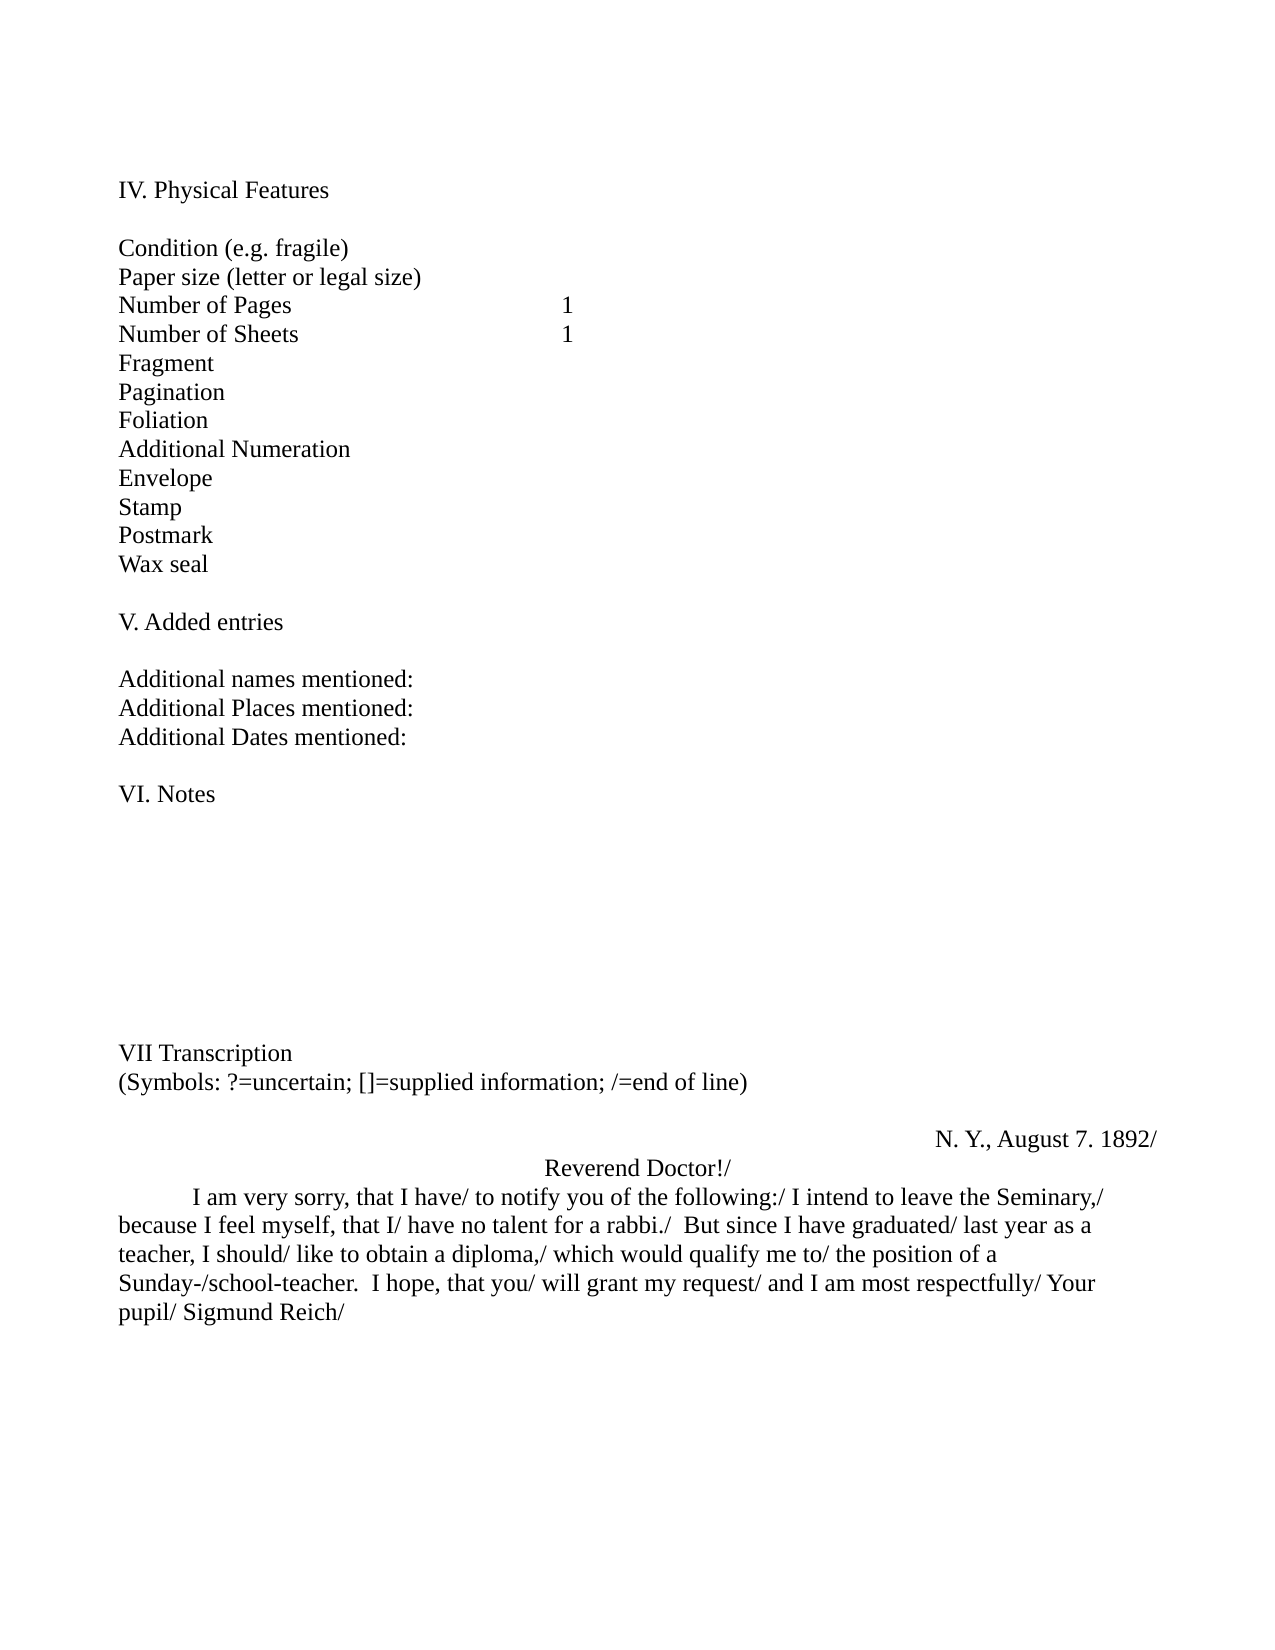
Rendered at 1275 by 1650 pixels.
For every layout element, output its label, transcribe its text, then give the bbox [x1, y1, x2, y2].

text VI. Notes [118, 779, 1157, 808]
text Postma rk [118, 521, 1157, 549]
text N. Y., August 7. 1892/ [118, 1124, 1157, 1153]
text Additional Dates mentioned: [118, 722, 1157, 751]
text Wax seal [118, 549, 1157, 578]
text IV. Physical Features [118, 176, 1157, 204]
text Paper size (letter or legal size) [118, 262, 1157, 291]
text Additional names mentioned: [118, 664, 1157, 693]
text Pagination [118, 377, 1157, 406]
text Number of Sheets 1 [118, 319, 1157, 348]
text Number of Pages 1 [118, 291, 1157, 319]
text Additional Numeration [118, 434, 1157, 463]
text Envelope [118, 463, 1157, 492]
text Fragment [118, 348, 1157, 377]
text (Symbols: ?=uncertain; []=supplied information; /=end of line) [118, 1067, 1157, 1096]
text Foliation [118, 406, 1157, 434]
text Condition (e.g. fragile) [118, 233, 1157, 262]
text Reverend Doctor!/ [118, 1153, 1157, 1182]
text Stamp [118, 492, 1157, 521]
text Additional Places mentioned: [118, 693, 1157, 722]
text VII Transcription [118, 1038, 1157, 1067]
text I am very sorry, that I have/ to notify you of the following:/ I intend to leave the Seminary,/ because I feel myself, that I/ have no talent for a rabbi./ But since I have graduated/ last year as a teacher, I should/ like to obtain a diploma,/ which would qualify me to/ the position of a Sunday-/school-teacher. I hope, that you/ will grant my request/ and I am most respectfully/ Your pupil/ Sigmund Reich/ [118, 1182, 1157, 1326]
text V. Added entries [118, 607, 1157, 636]
